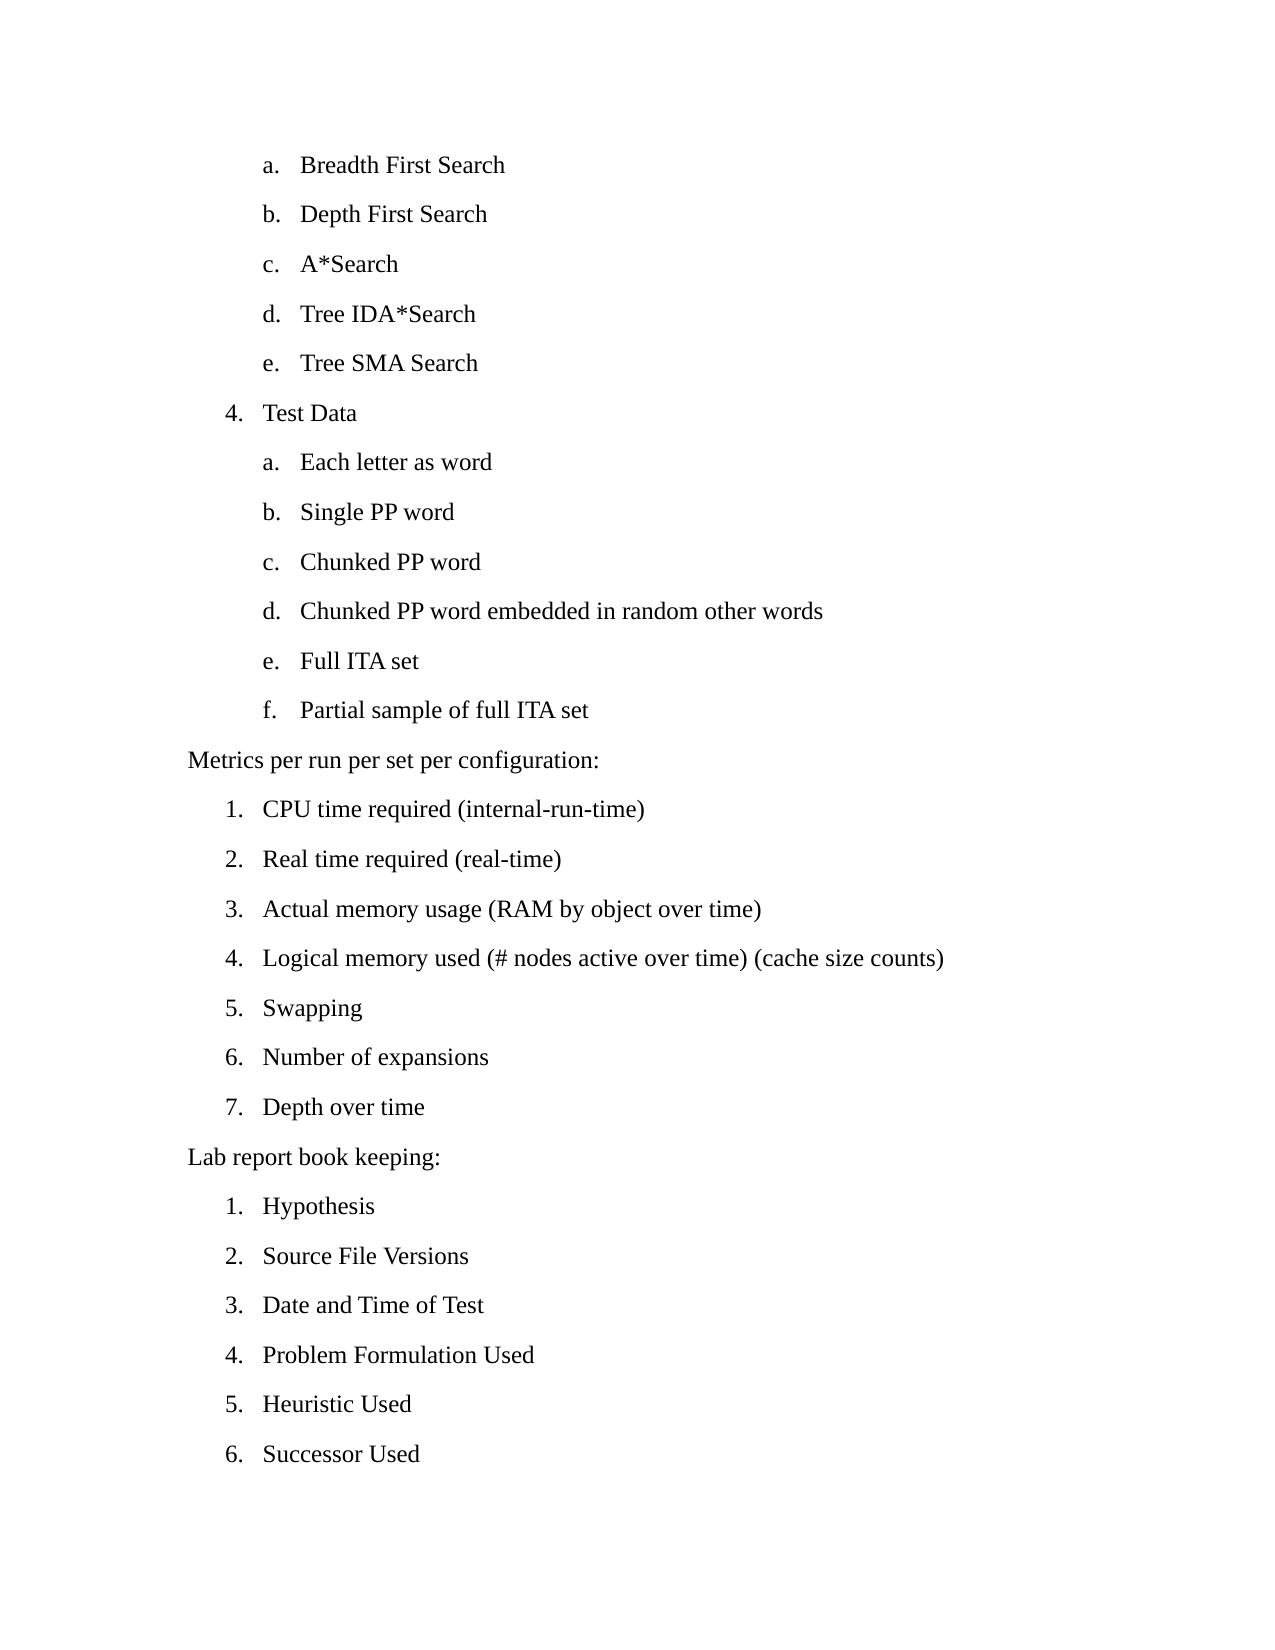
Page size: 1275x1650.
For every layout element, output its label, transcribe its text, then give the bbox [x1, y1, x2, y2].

list A*Search [262, 249, 1087, 278]
list Partial sample of full ITA set [262, 695, 1087, 724]
list Each letter as word [262, 447, 1087, 476]
list Hypothesis [225, 1191, 1087, 1220]
list Depth First Search [262, 199, 1087, 228]
list Actual memory usage (RAM by object over time) [225, 894, 1087, 922]
list Logical memory used (# nodes active over time) (cache size counts) [225, 943, 1087, 972]
list Problem Formulation Used [225, 1340, 1087, 1369]
list Chunked PP word embedded in random other words [262, 596, 1087, 625]
list Heuristic Used [225, 1389, 1087, 1418]
list Full ITA set [262, 646, 1087, 674]
list Test Data [225, 398, 1087, 427]
list Successor Used [225, 1439, 1087, 1468]
list CPU time required (internal-run-time) [225, 794, 1087, 823]
list Date and Time of Test [225, 1290, 1087, 1319]
list Swapping [225, 993, 1087, 1022]
list Breadth First Search [262, 150, 1087, 179]
text Metrics per run per set per configuration: [187, 745, 1087, 774]
list Chunked PP word [262, 547, 1087, 575]
list Source File Versions [225, 1241, 1087, 1269]
list Single PP word [262, 497, 1087, 526]
list Real time required (real-time) [225, 844, 1087, 873]
list Tree IDA*Search [262, 299, 1087, 327]
list Number of expansions [225, 1042, 1087, 1071]
text Lab report book keeping: [187, 1142, 1087, 1170]
list Depth over time [225, 1092, 1087, 1121]
list Tree SMA Search [262, 348, 1087, 377]
